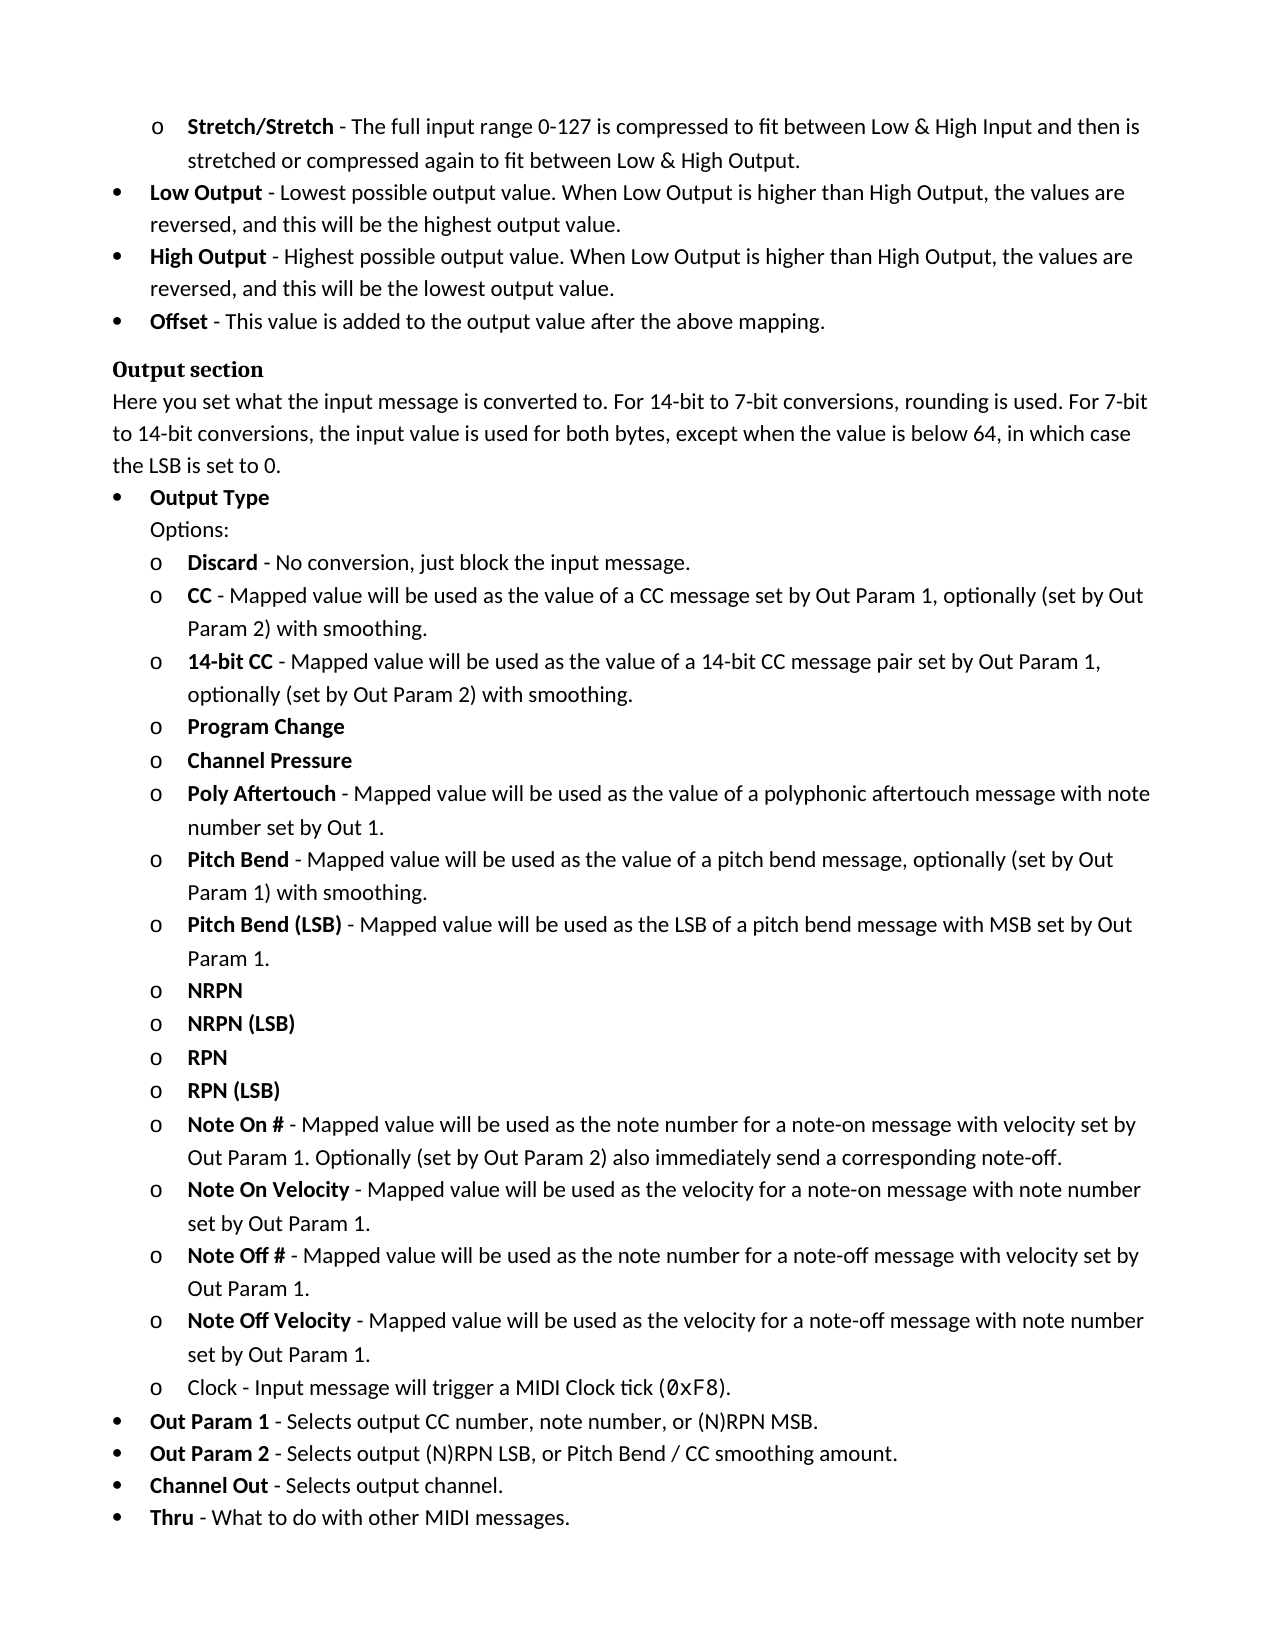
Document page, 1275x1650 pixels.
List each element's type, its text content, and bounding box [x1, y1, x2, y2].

list Options: [150, 516, 1162, 543]
list Discard - No conversion, just block the input message. [149, 548, 1162, 577]
list NRPN (LSB) [149, 1009, 1162, 1039]
list 14-bit CC - Mapped value will be used as the value of a 14-bit CC message pair set by Out Param 1, optionally (set by Out Param 2) with smoothing. [149, 647, 1162, 708]
list Pitch Bend (LSB) - Mapped value will be used as the LSB of a pitch bend message with MSB set by Out Param 1. [149, 910, 1162, 972]
list Offset - This value is added to the output value after the above mapping. [113, 307, 1162, 335]
list Out Param 2 - Selects output (N)RPN LSB, or Pitch Bend / CC smoothing amount. [113, 1439, 1162, 1467]
list High Output - Highest possible output value. When Low Output is higher than High Output, the values are reversed, and this will be the lowest output value. [113, 242, 1162, 303]
list Pitch Bend - Mapped value will be used as the value of a pitch bend message, optionally (set by Out Param 1) with smoothing. [149, 845, 1162, 906]
list Thru - What to do with other MIDI messages. [113, 1503, 1162, 1532]
list Program Change [149, 712, 1162, 741]
list Note Off Velocity - Mapped value will be used as the velocity for a note-off message with note number set by Out Param 1. [149, 1307, 1162, 1368]
list RPN (LSB) [149, 1077, 1162, 1106]
list Channel Out - Selects output channel. [113, 1471, 1162, 1499]
list RPN [149, 1043, 1162, 1072]
list Out Param 1 - Selects output CC number, note number, or (N)RPN MSB. [113, 1407, 1162, 1435]
list Note Off # - Mapped value will be used as the note number for a note-off message with velocity set by Out Param 1. [149, 1241, 1162, 1302]
list Note On Velocity - Mapped value will be used as the velocity for a note-on message with note number set by Out Param 1. [149, 1176, 1162, 1237]
list Clock - Input message will trigger a MIDI Clock tick (0xF8). [149, 1372, 1162, 1402]
list Stretch/Stretch - The full input range 0-127 is compressed to fit between Low & High Input and then is stretched or compressed again to fit between Low & High Output. [151, 112, 1162, 174]
list Output Type [113, 483, 1162, 511]
subtitle Output section [112, 357, 1162, 383]
list Poly Aftertouch - Mapped value will be used as the value of a polyphonic aftertouch message with note number set by Out 1. [149, 779, 1162, 841]
list Note On # - Mapped value will be used as the note number for a note-on message with velocity set by Out Param 1. Optionally (set by Out Param 2) also immediately send a corresponding note-off. [149, 1110, 1162, 1171]
list CC - Mapped value will be used as the value of a CC message set by Out Param 1, optionally (set by Out Param 2) with smoothing. [149, 581, 1162, 643]
list Channel Pressure [149, 746, 1162, 775]
list Low Output - Lowest possible output value. When Low Output is higher than High Output, the values are reversed, and this will be the highest output value. [113, 178, 1162, 238]
list NRPN [149, 976, 1162, 1005]
text Here you set what the input message is converted to. For 14-bit to 7-bit conversions, rounding is used. For 7-bit to 14-bit conversions, the input value is used for both bytes, except when the value is below 64, in which case the LSB is set to 0. [112, 387, 1162, 479]
